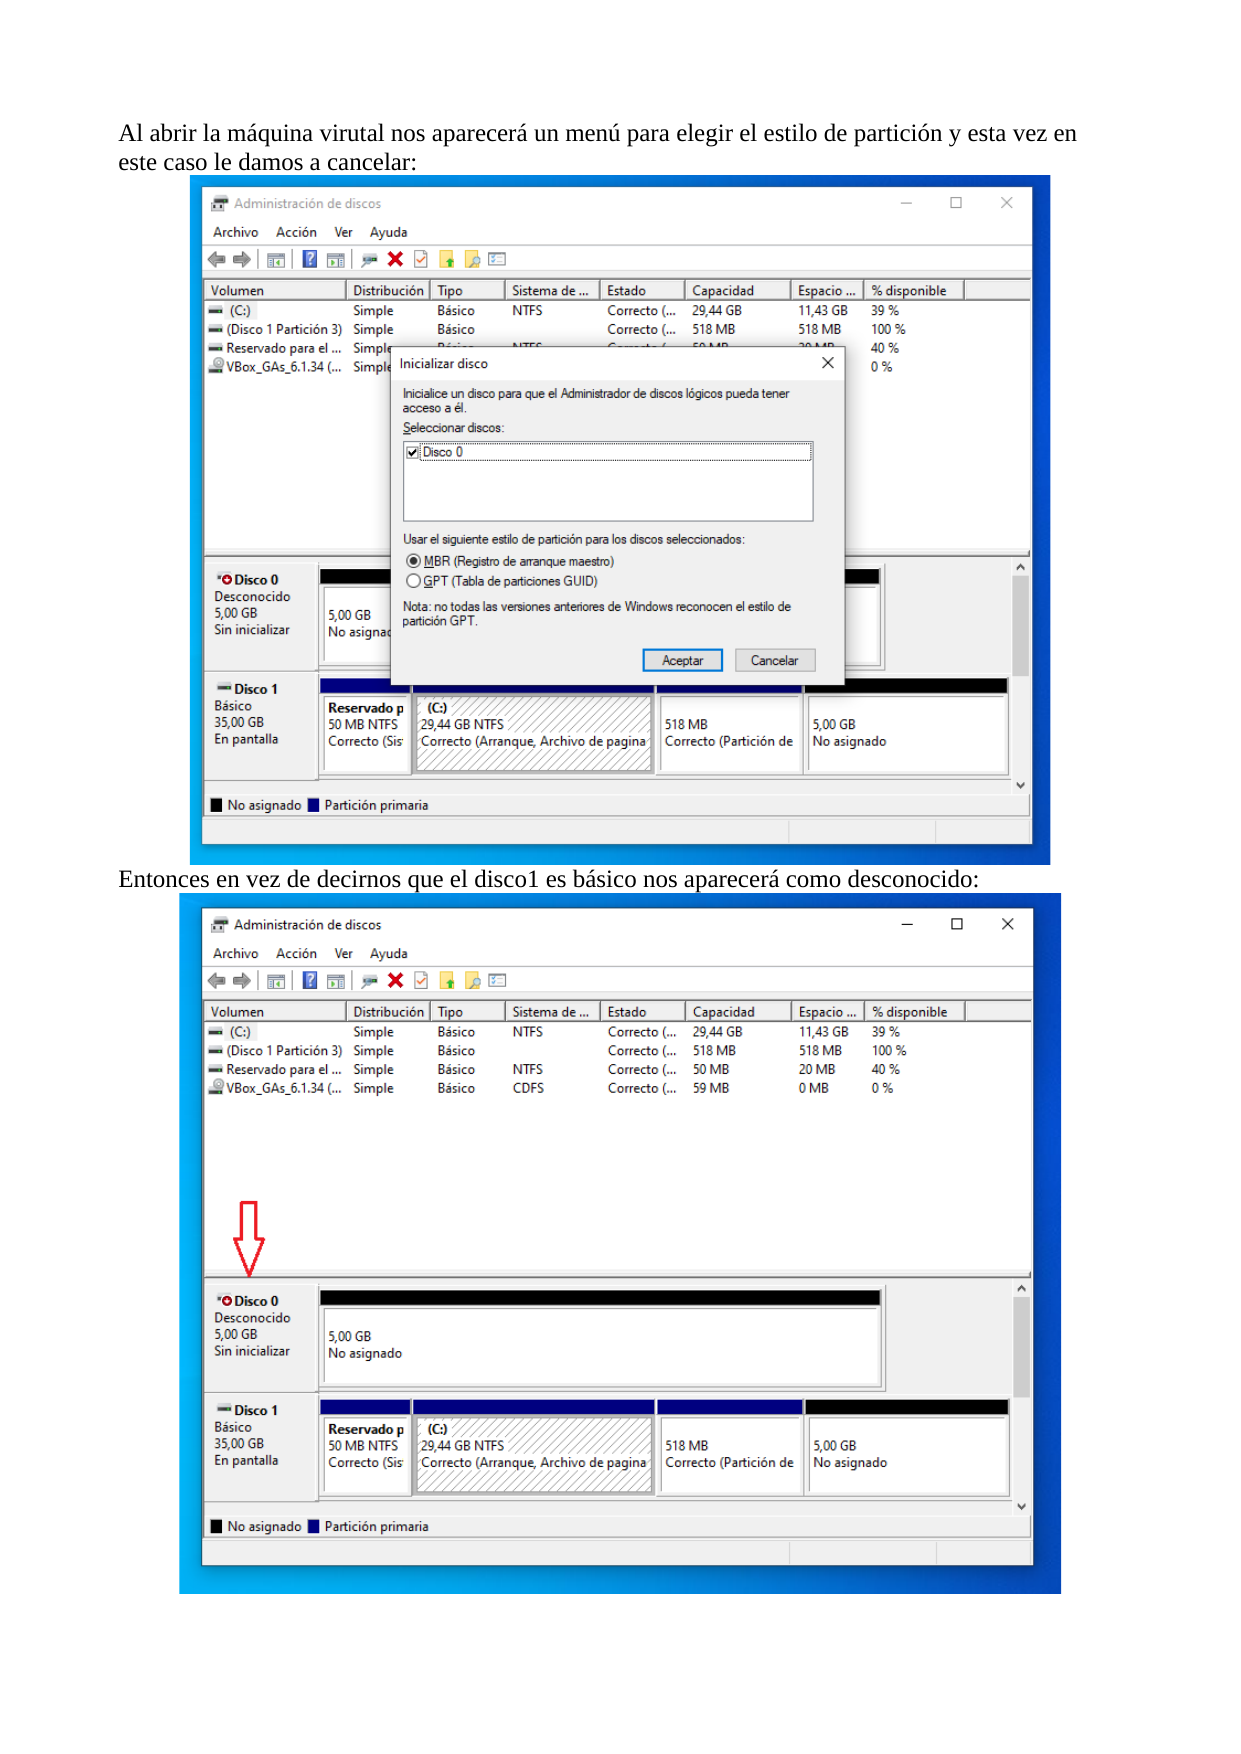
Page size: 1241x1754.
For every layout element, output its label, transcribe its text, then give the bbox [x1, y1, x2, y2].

text Al abrir la máquina virutal nos aparecerá un menú para elegir el estilo de partición y esta vez en este caso le damos a cancelar: [118, 118, 1122, 176]
picture [202, 893, 1062, 1594]
text Entonces en vez de decirnos que el disco1 es básico nos aparecerá como desconocido: [118, 176, 1122, 893]
picture [202, 175, 1051, 865]
